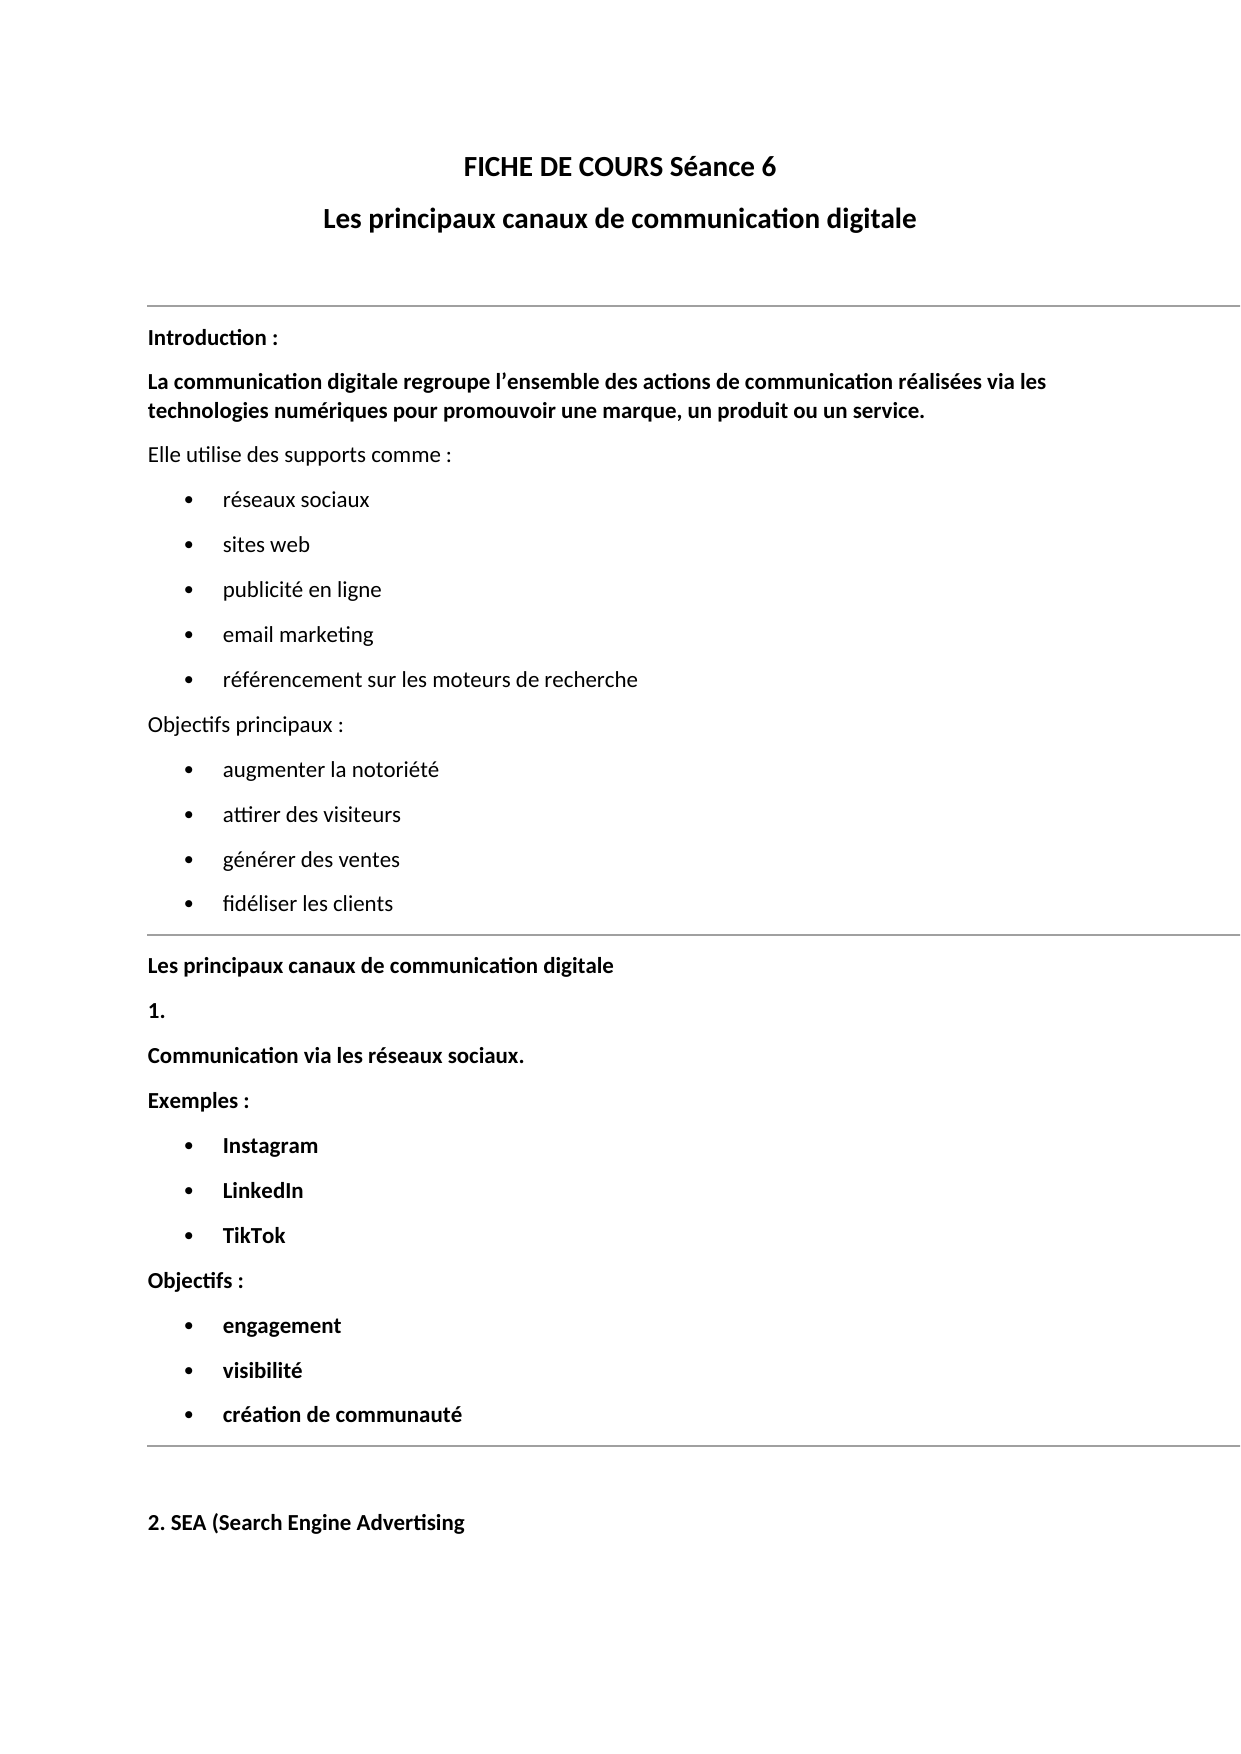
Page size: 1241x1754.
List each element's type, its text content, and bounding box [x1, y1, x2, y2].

text Les principaux canaux de communication digitale [148, 200, 1093, 236]
list réseaux sociaux [185, 486, 1093, 513]
list Instagram [185, 1131, 1093, 1159]
list référencement sur les moteurs de recherche [185, 665, 1093, 693]
text Introduction : [148, 323, 1093, 351]
text Elle utilise des supports comme : [148, 441, 1093, 469]
list publicité en ligne [185, 575, 1093, 603]
text Communication via les réseaux sociaux. [148, 1041, 1093, 1069]
list engagement [185, 1311, 1093, 1339]
list fidéliser les clients [185, 889, 1093, 918]
text FICHE DE COURS Séance 6 [148, 148, 1093, 183]
list attirer des visiteurs [185, 800, 1093, 828]
list visibilité [185, 1356, 1093, 1384]
list email marketing [185, 620, 1093, 648]
text 1. [148, 997, 1093, 1024]
text Objectifs principaux : [148, 710, 1093, 738]
text Exemples : [148, 1086, 1093, 1114]
text Les principaux canaux de communication digitale [148, 952, 1093, 980]
list création de communauté [185, 1401, 1093, 1429]
text Objectifs : [148, 1266, 1093, 1294]
text La communication digitale regroupe l’ensemble des actions de communication réalisées via les technologies numériques pour promouvoir une marque, un produit ou un service. [148, 367, 1093, 424]
list générer des ventes [185, 845, 1093, 873]
list LinkedIn [185, 1176, 1093, 1204]
list sites web [185, 530, 1093, 558]
list TikTok [185, 1221, 1093, 1249]
list augmenter la notoriété [185, 755, 1093, 783]
text 2. SEA (Search Engine Advertising [148, 1508, 1093, 1536]
